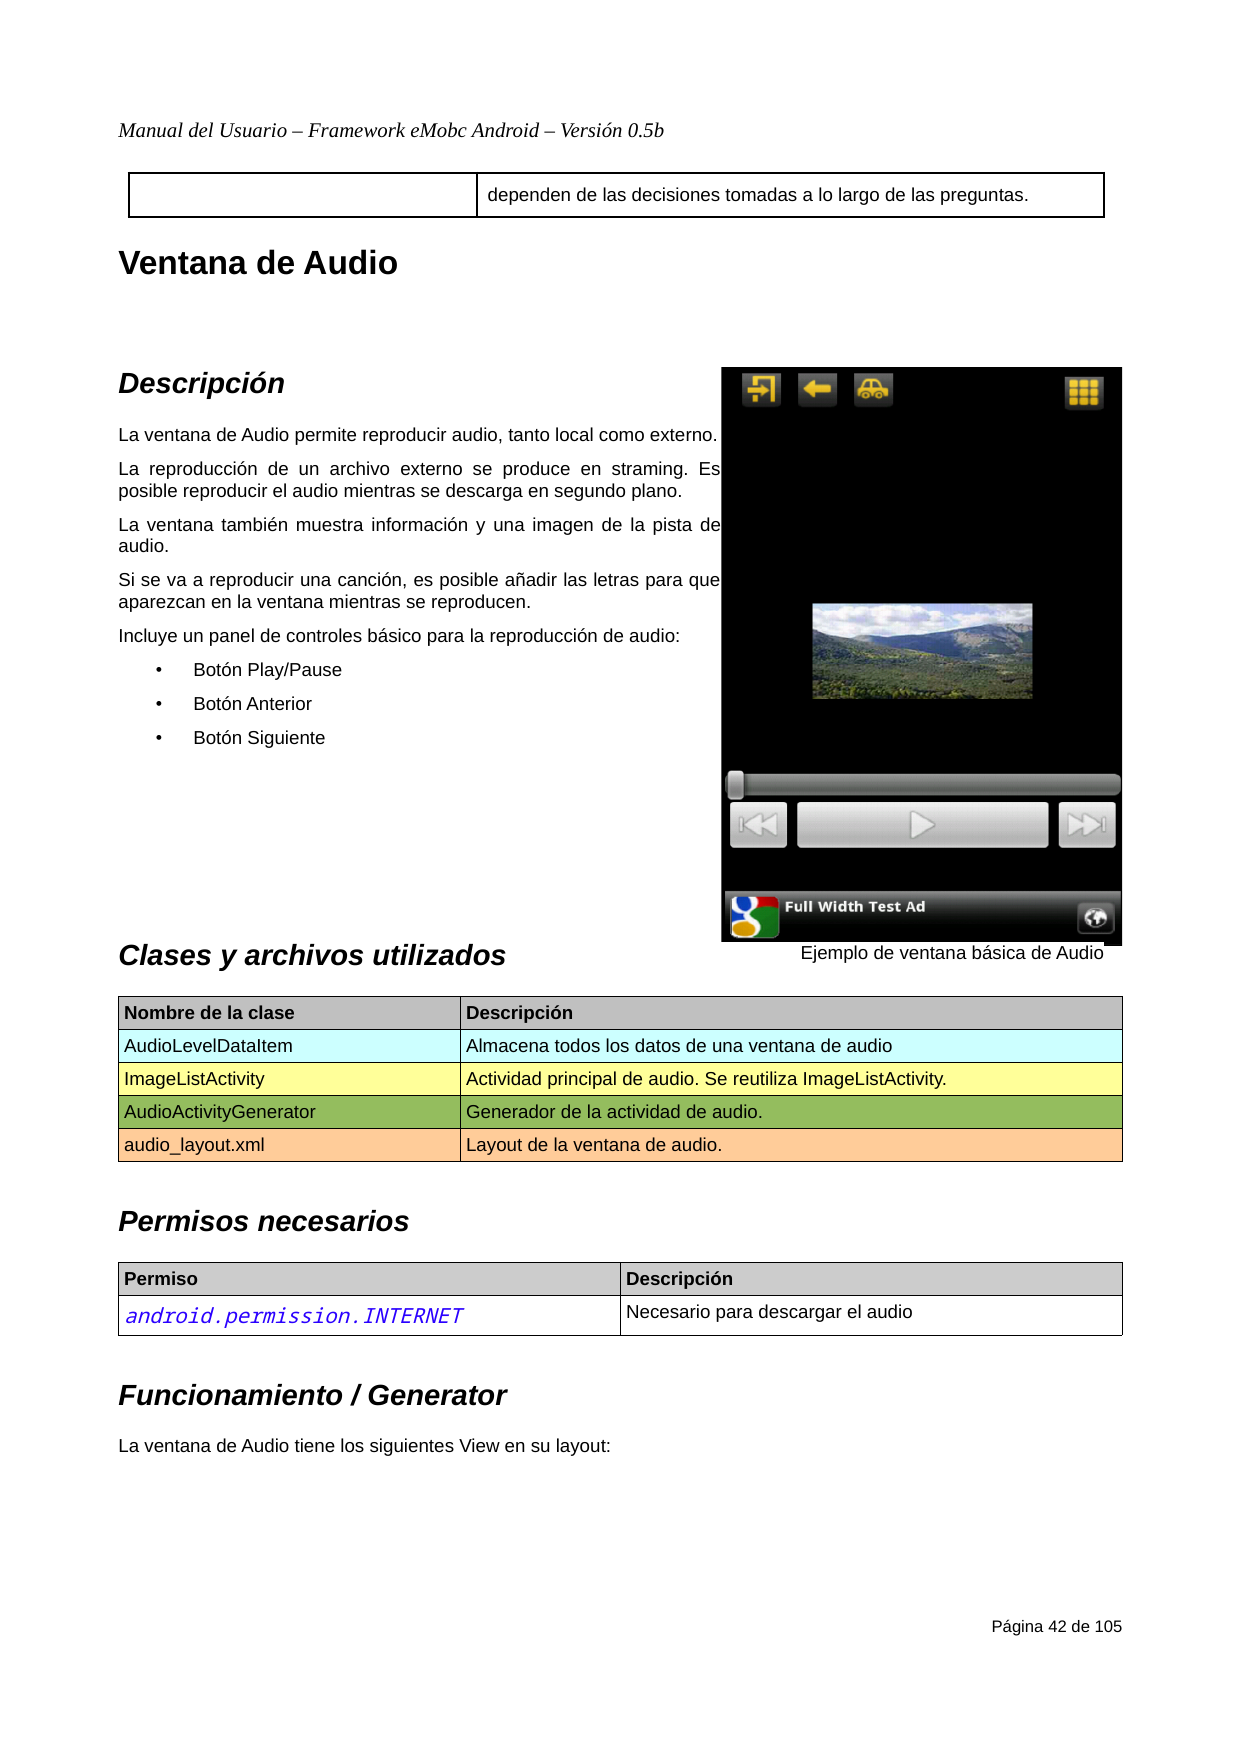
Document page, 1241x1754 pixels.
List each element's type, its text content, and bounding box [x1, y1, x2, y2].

text La ventana de Audio permite reproducir audio, tanto local como externo. [118, 424, 721, 445]
table_header Descripción [621, 1263, 1122, 1295]
list Botón Play/Pause [156, 659, 721, 681]
table_cell Actividad principal de audio. Se reutiliza ImageListActivity. [461, 1063, 1122, 1095]
subtitle Ventana de Audio [118, 243, 1122, 282]
table_cell Layout de la ventana de audio. [461, 1129, 1122, 1161]
table_header Descripción [461, 997, 1122, 1029]
table_cell Almacena todos los datos de una ventana de audio [461, 1030, 1122, 1062]
text Ejemplo de ventana básica de Audio [694, 942, 1104, 963]
table_cell [130, 174, 476, 216]
table_cell Generador de la actividad de audio. [461, 1096, 1122, 1128]
text La ventana también muestra información y una imagen de la pista de audio. [118, 513, 721, 557]
subtitle Descripción [118, 366, 1122, 400]
subtitle Funcionamiento / Generator [118, 1377, 1122, 1411]
table_header Permiso [119, 1263, 620, 1295]
list Botón Anterior [156, 693, 721, 715]
text La ventana de Audio tiene los siguientes View en su layout: [118, 1435, 1122, 1457]
table_cell AudioLevelDataItem [119, 1030, 460, 1062]
table_cell android.permission.INTERNET [119, 1296, 620, 1335]
table_cell ImageListActivity [119, 1063, 460, 1095]
text [694, 963, 1104, 970]
table_cell Necesario para descargar el audio [621, 1296, 1122, 1335]
table_header Nombre de la clase [119, 997, 460, 1029]
subtitle Permisos necesarios [118, 1204, 1122, 1238]
table_cell audio_layout.xml [119, 1129, 460, 1161]
list Botón Siguiente [156, 727, 721, 749]
text Si se va a reproducir una canción, es posible añadir las letras para que aparezcan en la ventana mientras se reproducen. [118, 569, 721, 612]
table_cell AudioActivityGenerator [119, 1096, 460, 1128]
table_cell dependen de las decisiones tomadas a lo largo de las preguntas. [478, 174, 1103, 216]
picture [721, 367, 1123, 946]
text Incluye un panel de controles básico para la reproducción de audio: [118, 625, 721, 646]
text La reproducción de un archivo externo se produce en straming. Es posible reproducir el audio mientras se descarga en segundo plano. [118, 458, 721, 501]
subtitle Clases y archivos utilizados [118, 938, 1122, 972]
